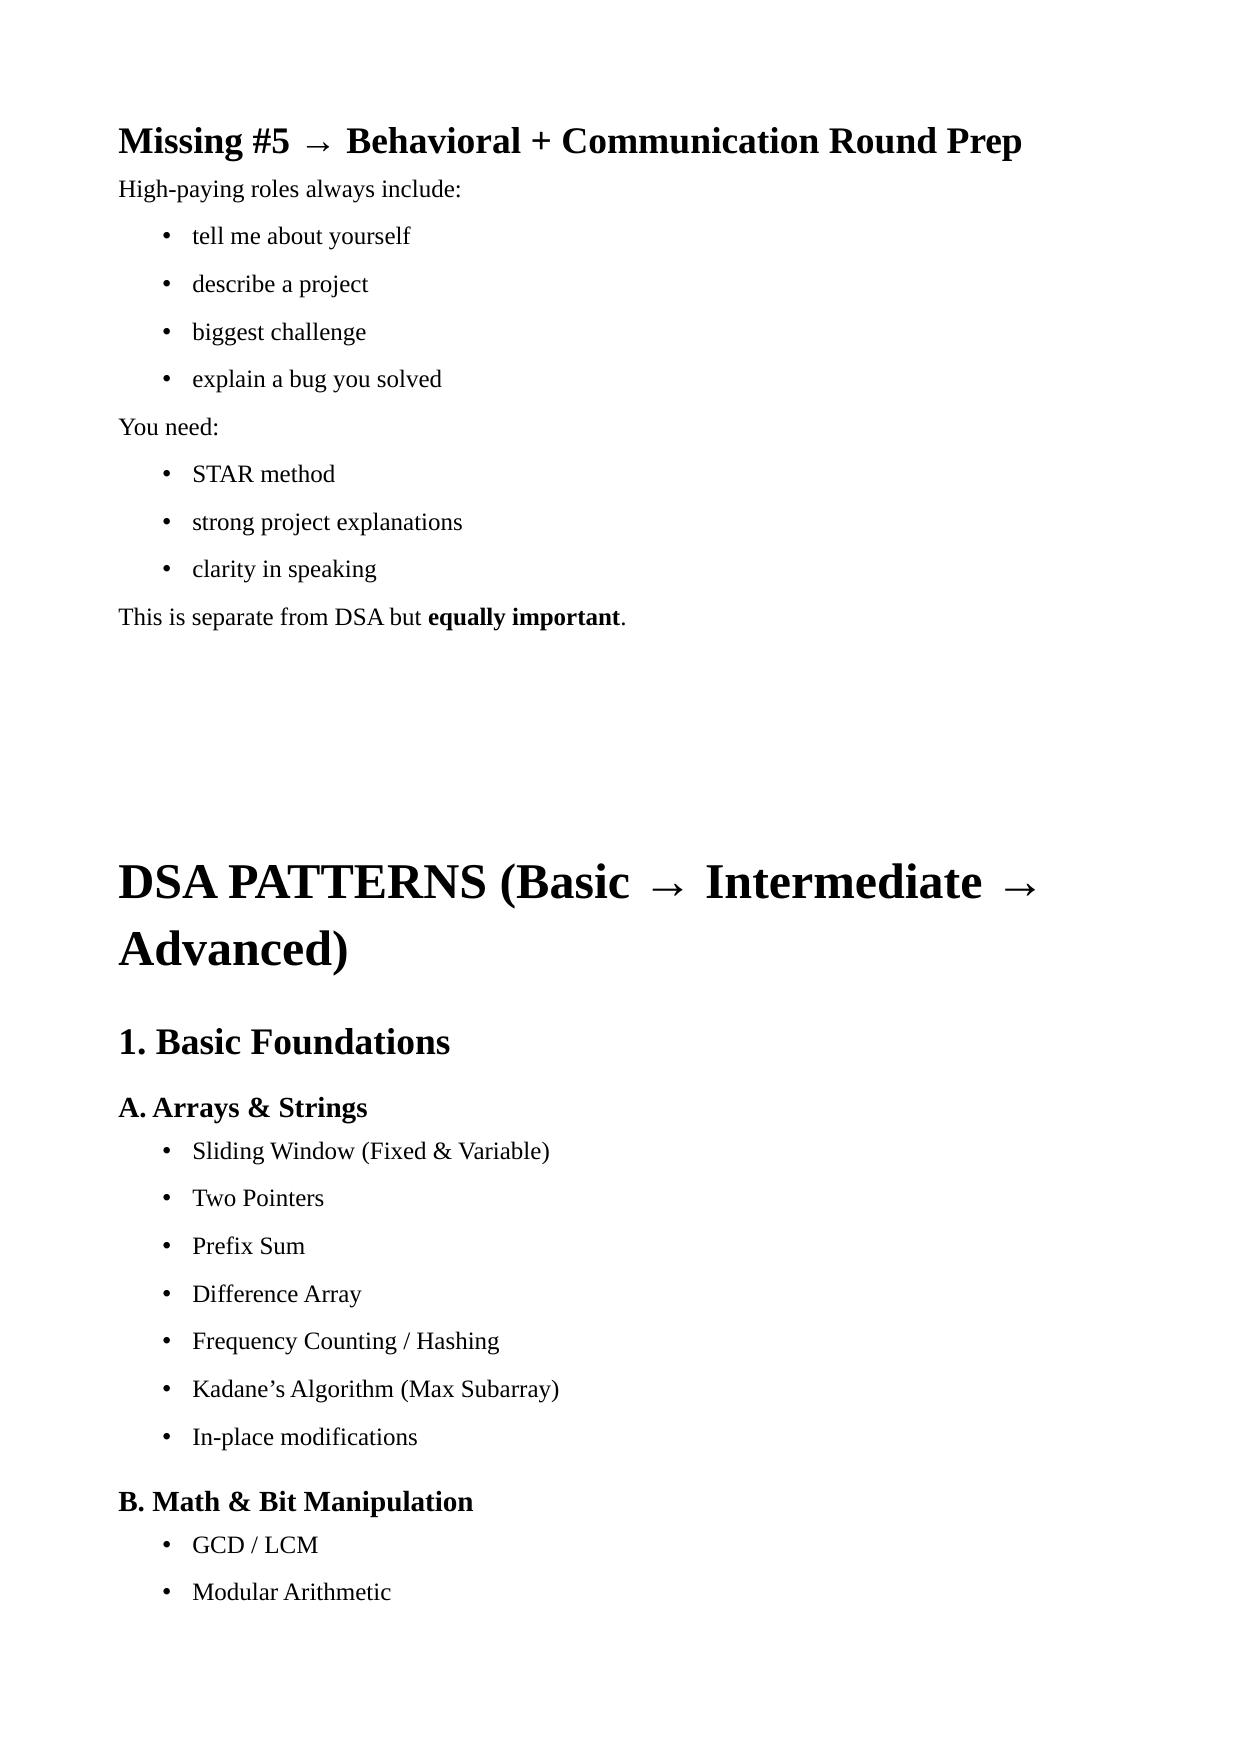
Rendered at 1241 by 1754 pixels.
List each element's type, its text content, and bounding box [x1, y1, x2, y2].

list Sliding Window (Fixed & Variable) [162, 1136, 1122, 1165]
subtitle Missing #5 → Behavioral + Communication Round Prep [118, 118, 1122, 161]
list biggest challenge [162, 317, 1122, 345]
list explain a bug you solved [162, 364, 1122, 393]
subtitle B. Math & Bit Manipulation [118, 1484, 1122, 1517]
list tell me about yourself [162, 221, 1122, 250]
text High-paying roles always include: [118, 174, 1122, 202]
list Modular Arithmetic [162, 1577, 1122, 1606]
list Frequency Counting / Hashing [162, 1326, 1122, 1355]
text You need: [118, 412, 1122, 441]
text DSA PATTERNS (Basic → Intermediate → Advanced) [118, 650, 1122, 976]
list Prefix Sum [162, 1231, 1122, 1260]
list Kadane’s Algorithm (Max Subarray) [162, 1374, 1122, 1403]
list GCD / LCM [162, 1530, 1122, 1558]
text This is separate from DSA but equally important. [118, 602, 1122, 631]
list strong project explanations [162, 507, 1122, 536]
list In-place modifications [162, 1422, 1122, 1450]
subtitle 1. Basic Foundations [118, 1020, 1122, 1063]
list clarity in speaking [162, 554, 1122, 583]
list STAR method [162, 459, 1122, 488]
subtitle A. Arrays & Strings [118, 1090, 1122, 1123]
list Difference Array [162, 1279, 1122, 1307]
list describe a project [162, 269, 1122, 298]
list Two Pointers [162, 1183, 1122, 1212]
